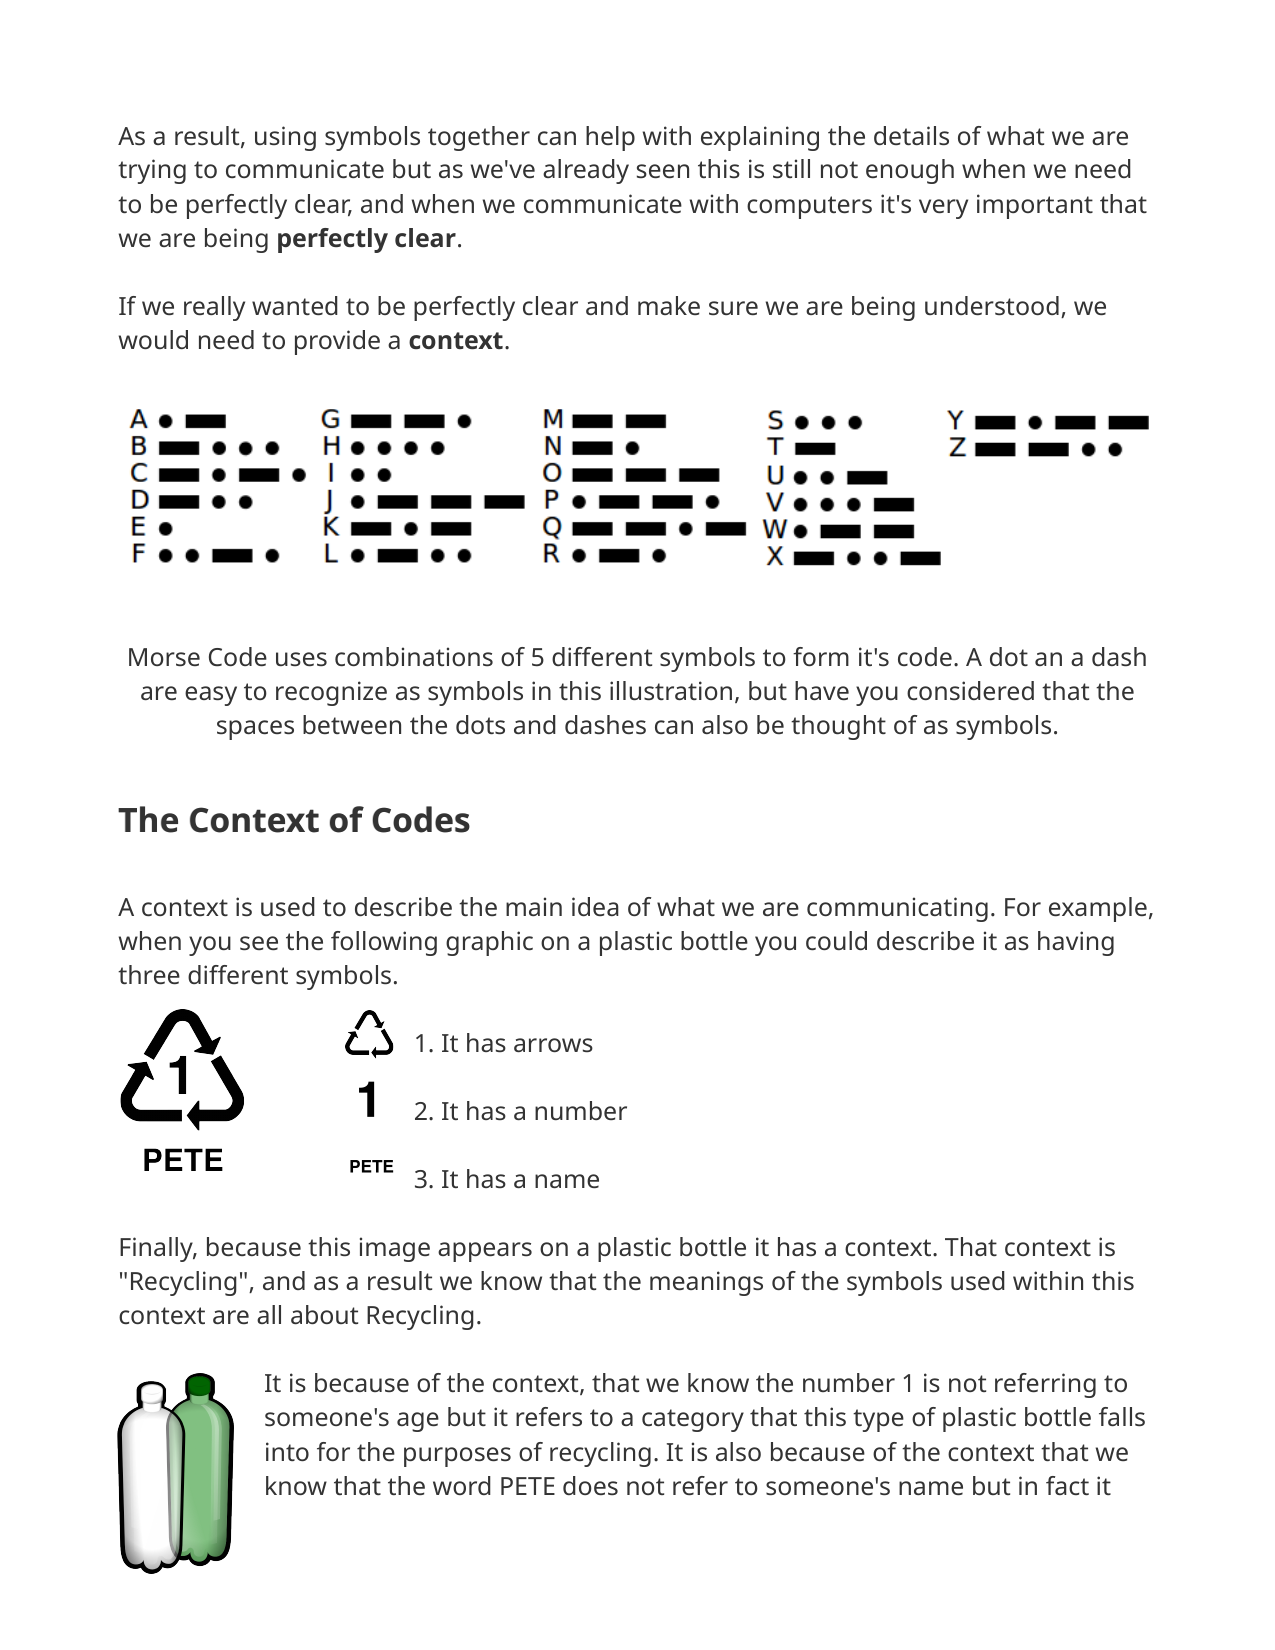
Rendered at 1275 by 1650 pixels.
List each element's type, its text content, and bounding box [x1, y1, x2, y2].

text Morse Code uses combinations of 5 different symbols to form it's code. A dot an a dash are easy to recognize as symbols in this illustration, but have you considered that the spaces between the dots and dashes can also be thought of as symbols. [118, 640, 1157, 742]
text A context is used to describe the main idea of what we are communicating. For example, when you see the following graphic on a plastic bottle you could describe it as having three different symbols. [118, 889, 1157, 991]
text It is because of the context, that we know the number 1 is not referring to someone's age but it refers to a category that this type of plastic bottle falls into for the purposes of recycling. It is also because of the context that we know that the word PETE does not refer to someone's name but in fact it [118, 1366, 1157, 1502]
picture [345, 1076, 393, 1124]
text [245, 1025, 345, 1059]
text Finally, because this image appears on a plastic bottle it has a context. That context is "Recycling", and as a result we know that the meanings of the symbols used within this context are all about Recycling. [118, 1230, 1157, 1332]
picture [346, 1143, 396, 1192]
text 2. It has a number [245, 1093, 1157, 1128]
picture [117, 1373, 234, 1574]
picture [118, 405, 1157, 572]
text As a result, using symbols together can help with explaining the details of what we are trying to communicate but as we've already seen this is still not enough when we need to be perfectly clear, and when we communicate with computers it's very important that we are being perfectly clear. [118, 118, 1157, 254]
text If we really wanted to be perfectly clear and make sure we are being understood, we would need to provide a context. [118, 288, 1157, 357]
picture [345, 1010, 394, 1059]
subtitle The Context of Codes [118, 797, 1157, 843]
picture [120, 1009, 245, 1173]
text 1. It has arrows [394, 1025, 1157, 1059]
text 3. It has a name [118, 1162, 1157, 1196]
